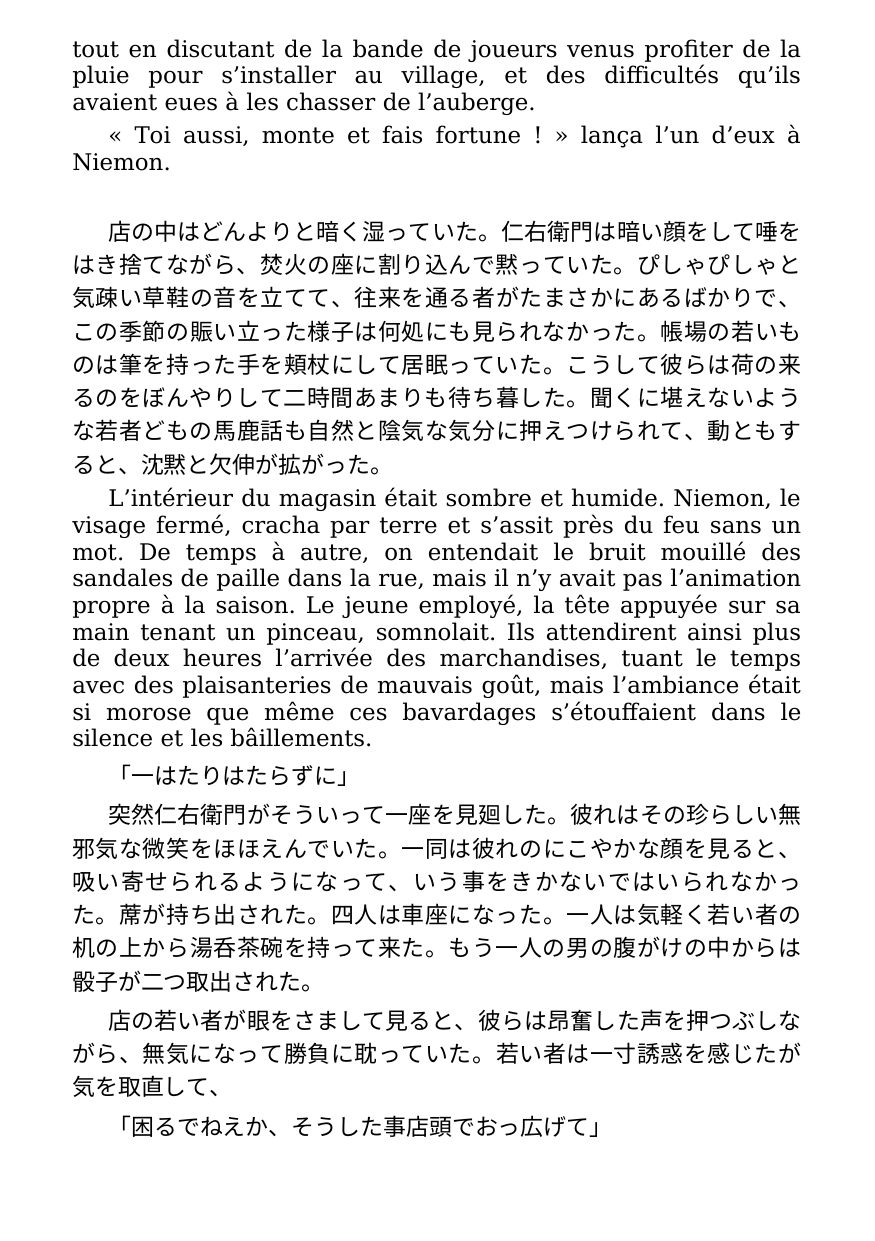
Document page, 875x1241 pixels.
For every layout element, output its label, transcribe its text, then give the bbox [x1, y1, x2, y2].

text tout en discutant de la bande de joueurs venus profiter de la pluie pour s’installer au village, et des difficultés qu’ils avaient eues à les chasser de l’auberge. [72, 36, 802, 116]
text 突然仁右衛門がそういって一座を見廻した。彼れはその珍らしい無邪気な微笑をほほえんでいた。一同は彼れのにこやかな顔を見ると、吸い寄せられるようになって、いう事をきかないではいられなかった。蓆が持ち出された。四人は車座になった。一人は気軽く若い者の机の上から湯呑茶碗を持って来た。もう一人の男の腹がけの中からは骰子が二つ取出された。 [72, 797, 802, 997]
text L’intérieur du magasin était sombre et humide. Niemon, le visage fermé, cracha par terre et s’assit près du feu sans un mot. De temps à autre, on entendait le bruit mouillé des sandales de paille dans la rue, mais il n’y avait pas l’animation propre à la saison. Le jeune employé, la tête appuyée sur sa main tenant un pinceau, somnolait. Ils attendirent ainsi plus de deux heures l’arrivée des marchandises, tuant le temps avec des plaisanteries de mauvais goût, mais l’ambiance était si morose que même ces bavardages s’étouffaient dans le silence et les bâillements. [72, 486, 802, 752]
text 「一はたりはたらずに」 [72, 758, 802, 791]
text 店の中はどんよりと暗く湿っていた。仁右衛門は暗い顔をして唾をはき捨てながら、焚火の座に割り込んで黙っていた。ぴしゃぴしゃと気疎い草鞋の音を立てて、往来を通る者がたまさかにあるばかりで、この季節の賑い立った様子は何処にも見られなかった。帳場の若いものは筆を持った手を頬杖にして居眠っていた。こうして彼らは荷の来るのをぼんやりして二時間あまりも待ち暮した。聞くに堪えないような若者どもの馬鹿話も自然と陰気な気分に押えつけられて、動ともすると、沈黙と欠伸が拡がった。 [72, 214, 802, 480]
text 「困るでねえか、そうした事店頭でおっ広げて」 [72, 1108, 802, 1142]
text « Toi aussi, monte et fais fortune ! » lança l’un d’eux à Niemon. [72, 122, 802, 175]
text 店の若い者が眼をさまして見ると、彼らは昂奮した声を押つぶしながら、無気になって勝負に耽っていた。若い者は一寸誘惑を感じたが気を取直して、 [72, 1003, 802, 1102]
